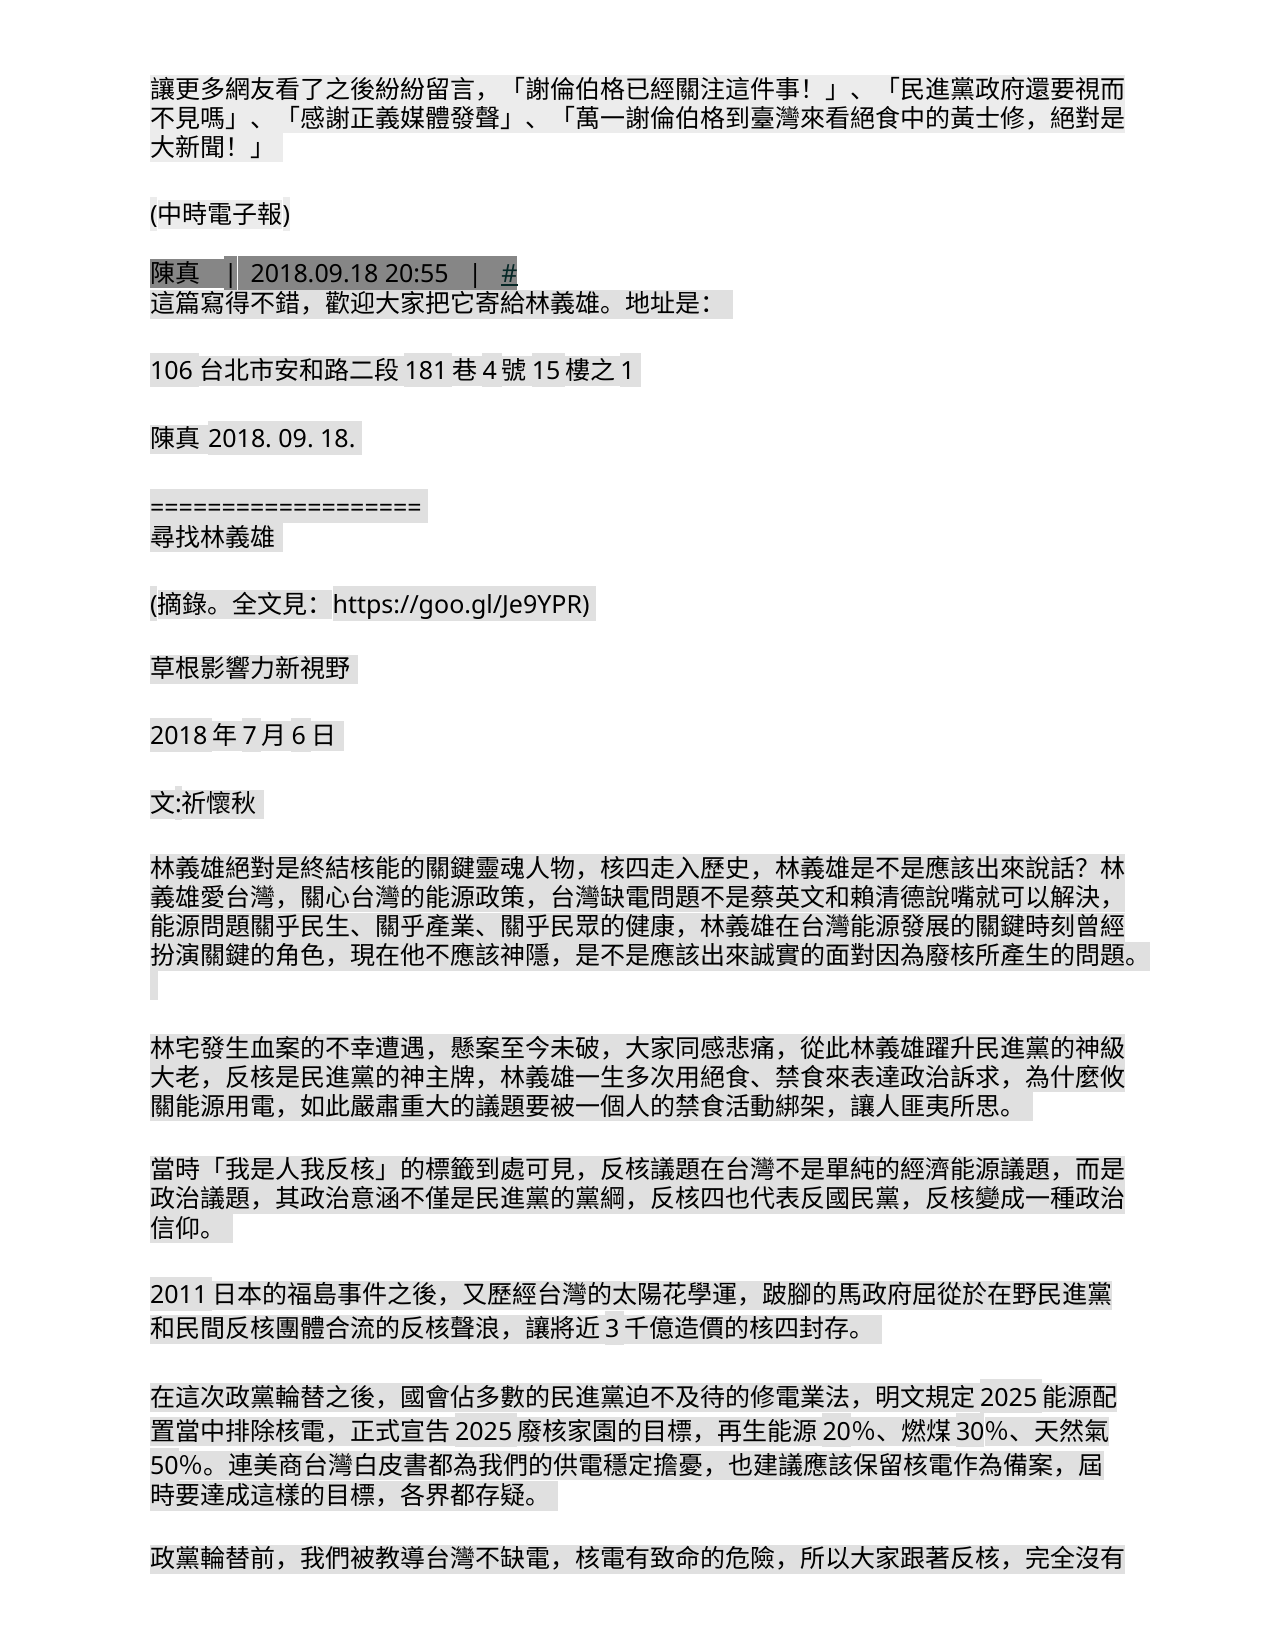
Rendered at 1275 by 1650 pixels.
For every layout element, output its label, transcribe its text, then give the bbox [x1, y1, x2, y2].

text 這篇寫得不錯，歡迎大家把它寄給林義雄。地址是： 106 台北市安和路二段181巷4號15樓之1 陳真 2018. 09. 18. =================== 尋找林義雄 (摘錄。全文見：https://goo.gl/Je9YPR) 草根影響力新視野 2018年7月6日 文:祈懷秋 林義雄絕對是終結核能的關鍵靈魂人物，核四走入歷史，林義雄是不是應該出來說話？林義雄愛台灣，關心台灣的能源政策，台灣缺電問題不是蔡英文和賴清德說嘴就可以解決，能源問題關乎民生、關乎產業、關乎民眾的健康，林義雄在台灣能源發展的關鍵時刻曾經扮演關鍵的角色，現在他不應該神隱，是不是應該出來誠實的面對因為廢核所產生的問題。 林宅發生血案的不幸遭遇，懸案至今未破，大家同感悲痛，從此林義雄躍升民進黨的神級大老，反核是民進黨的神主牌，林義雄一生多次用絕食、禁食來表達政治訴求，為什麼攸關能源用電，如此嚴肅重大的議題要被一個人的禁食活動綁架，讓人匪夷所思。 當時「我是人我反核」的標籤到處可見，反核議題在台灣不是單純的經濟能源議題，而是政治議題，其政治意涵不僅是民進黨的黨綱，反核四也代表反國民黨，反核變成一種政治信仰。 2011日本的福島事件之後，又歷經台灣的太陽花學運，跛腳的馬政府屈從於在野民進黨和民間反核團體合流的反核聲浪，讓將近3千億造價的核四封存。 在這次政黨輪替之後，國會佔多數的民進黨迫不及待的修電業法，明文規定2025能源配置當中排除核電，正式宣告2025廢核家園的目標，再生能源20％、燃煤30％、天然氣50％。連美商台灣白皮書都為我們的供電穩定擔憂，也建議應該保留核電作為備案，屆時要達成這樣的目標，各界都存疑。 政黨輪替前，我們被教導台灣不缺電，核電有致命的危險，所以大家跟著反核，完全沒有得到充分的資訊，全然不知道廢核要付上代價，更不知道台灣是處於缺電危機的，因為我們相信蔡英文告訴我們台灣不缺電。當全台空汙拉警報，大家才覺得事態嚴重，面對極端氣候，全世界都在減碳，但是台灣因為廢核，必須違背世界潮流，要加蓋火力發電廠，大家驚覺原來台灣的電力吃緊，少了核電，只能用更多的火力發電救急。 現在才知道，大量的倚重火力發電就必須付上健康的代價，台灣健康空氣行動聯盟的葉光芃醫師說：「每一口呼吸都是風險。」他表示燃煤是萬毒之首，台灣臨床腫瘤醫學會的理事長高尚志說台灣每年新增1.3萬名肺癌，肺癌患者死亡率連年攀升高居各類癌症之首，根據世界衛生組織報告，長期曝露於PM2.5達每立方公尺35微克，肺癌的死亡率提高15％。2025廢核家園還沒來到，很多人已經因為空汙嚴重而喪失生命。 2013年的反核有12萬人參加，今年反核遊行只有兩千人，反核不再是主流民意。過去反核的人很多重新思考核能存廢問題，公投法過了，為什麼不發動核能公投讓民意徹底的檢驗，怎可貿然躁進的廢核，讓台灣進入供電不穩的危機。 蔡英文689萬票，5成6的得票率，現在只剩下2成左右，支持蔡英文的是少數民意，為什麼攸關全民權益的能源問題要被民進黨的黨綱綁架？林義雄可以出面回答嗎？ [150, 290, 1125, 1574]
text 黃士修絕食登《富比士》 來自國際環保人士的正義之聲 2018年09月18日 中時電子報 林郁庭 9月18日23時32分時的黃士修絕食現場狀況。（圖/翻攝自以核養綠-缺電公民自救會 直播影片） 「以核養綠」公投領銜人黃士修因中選會拒絕補件持續絕食中，行動也引各界關注，馬英九等政治人物也紛紛到場探視聲援。《富比士》在當地時間9/17時刊載國際知名環保人士，麥可‧謝倫伯格（Michael Shellenberger）報導黃士修絕食抗爭的專文，「以核養綠-缺電公民自救會」對此為之振奮，稱之為「來自遠方的正義之聲」。 麥可‧謝倫伯格是美國知名環團「突破組織」（The Breakthrough Institute）創辦人之一，過去持反核立場，但近年轉為擁核立場，去年還在TED Talk 演講中，發表「恐核如何對環境造成傷害」的看法。 《富比士》刊登謝倫伯格這篇名為「台灣政府在拒收挺核公投團體連署書後，引發絕食抗爭」的報導，文中報導核能流言終結者的創辦人黃士修，在中選會9/13拒絕簽收連署書後，即在中選會前開始絕食抗爭的事情始末，黃士修更表示，「這次絕食抗議，是為了台灣的民主與法治而戰」。 謝倫伯格寫道，在公投團體認為仍可能通過舉行門檻之際，卻遭到政府技術性阻擋再次送件連署書，主管機關（指中選會）聲稱：「為了確保此一階段性流程運作正常，不可能接受二次送件。」 但黃士修拿出錄影證據，指出中選會代表在9月12日時於電話中表示，願意接收這批連署書的再次送件，甚至也約好會面地點，沒想才過了24 小時後，中選會就改變了主意。 謝倫伯格寫出，到了禮拜二，黃士修的絕食將達到 125 小時之久。根據葉宗洸教授表示，黃士修的身體狀態，已因長時間未進食而極度疲乏。領銜本次公投的另一位領導者廖彥朋表示，如果黃士修因體力不支持送醫治療，他會接力進行絕食。 謝倫伯格的報導被網友瘋狂分享，「以核養綠-缺電公民自救會」也分享到臉書粉專上，讓更多網友看了之後紛紛留言，「謝倫伯格已經關注這件事！」、「民進黨政府還要視而不見嗎」、「感謝正義媒體發聲」、「萬一謝倫伯格到臺灣來看絕食中的黃士修，絕對是大新聞！」 (中時電子報) [150, 75, 1125, 231]
text 陳真 | 2018.09.18 20:55 | # [150, 256, 1125, 290]
